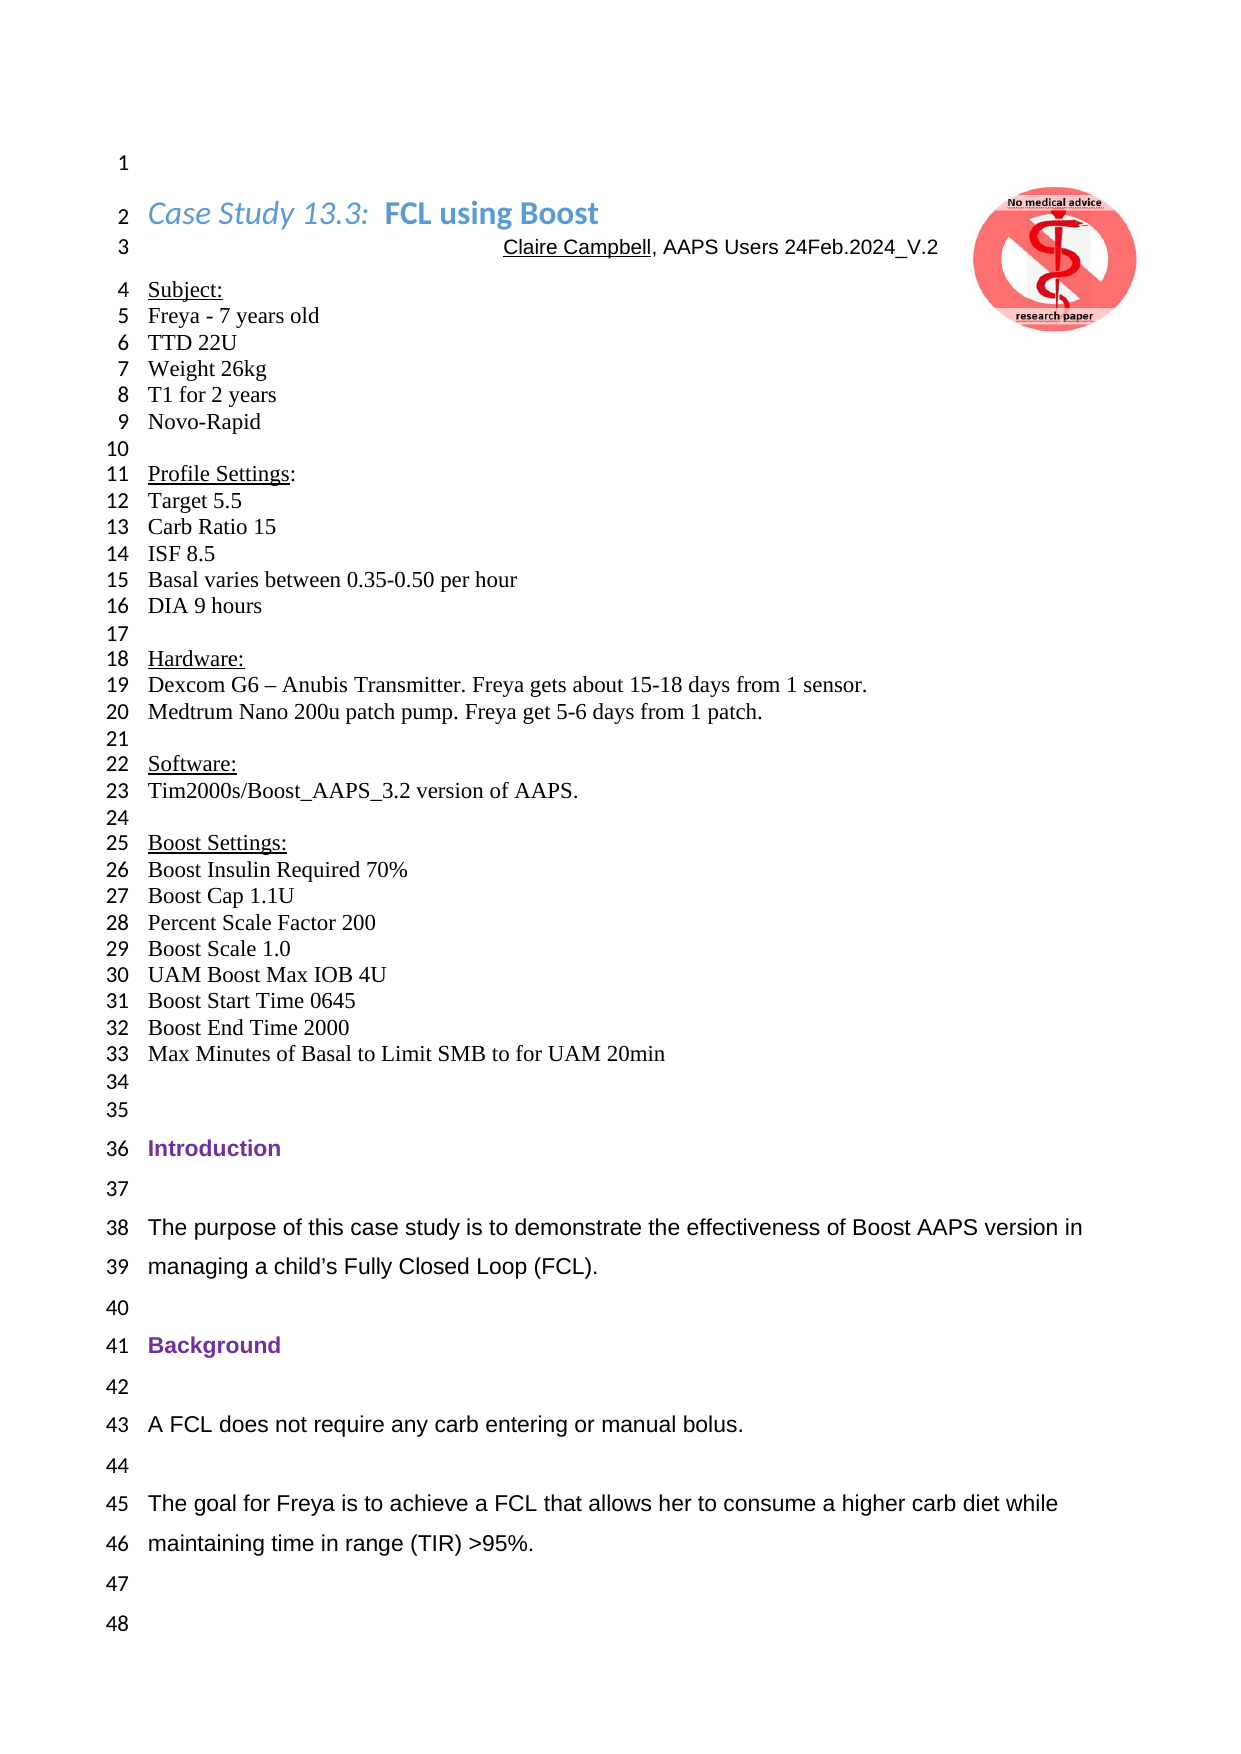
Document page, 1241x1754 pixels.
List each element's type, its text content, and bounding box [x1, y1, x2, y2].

text Software: [148, 750, 1093, 777]
text Boost Scale 1.0 [148, 935, 1093, 961]
text Boost Start Time 0645 [148, 988, 1093, 1014]
text Weight 26kg [148, 355, 1093, 381]
text T1 for 2 years [148, 381, 1093, 408]
text The purpose of this case study is to demonstrate the effectiveness of Boost AAPS version in managing a child’s Fully Closed Loop (FCL). [148, 1214, 1093, 1280]
text The goal for Freya is to achieve a FCL that allows her to consume a higher carb diet while maintaining time in range (TIR) >95%. [148, 1490, 1093, 1556]
text Hardware: [148, 645, 1093, 671]
text Subject: [148, 276, 955, 302]
text Dexcom G6 – Anubis Transmitter. Freya gets about 15-18 days from 1 sensor. [148, 671, 1093, 698]
text Medtrum Nano 200u patch pump. Freya get 5-6 days from 1 patch. [148, 698, 1093, 724]
text Basal varies between 0.35-0.50 per hour [148, 566, 1093, 592]
text Boost Settings: [148, 829, 1093, 856]
text Boost Insulin Required 70% [148, 856, 1093, 882]
text ISF 8.5 [148, 539, 1093, 566]
text A FCL does not require any carb entering or manual bolus. [148, 1411, 1093, 1438]
text Percent Scale Factor 200 [148, 908, 1093, 935]
text Introduction [148, 1135, 1093, 1161]
text Novo-Rapid [148, 408, 1093, 434]
text DIA 9 hours [148, 592, 1093, 619]
text Profile Settings: [148, 461, 1093, 487]
text Target 5.5 [148, 487, 1093, 513]
text Boost End Time 2000 [148, 1014, 1093, 1040]
text Case Study 13.3: FCL using Boost by; Claire Campbell, AAPS Users 24Feb.2024_V.2 [148, 192, 955, 259]
text Background [148, 1332, 1093, 1359]
text TTD 22U [148, 329, 1093, 355]
text Tim2000s/Boost_AAPS_3.2 version of AAPS. [148, 777, 1093, 803]
text UAM Boost Max IOB 4U [148, 961, 1093, 988]
text Max Minutes of Basal to Limit SMB to for UAM 20min [148, 1040, 1093, 1067]
text Freya - 7 years old [148, 302, 955, 329]
text Carb Ratio 15 [148, 513, 1093, 539]
text Boost Cap 1.1U [148, 882, 1093, 908]
